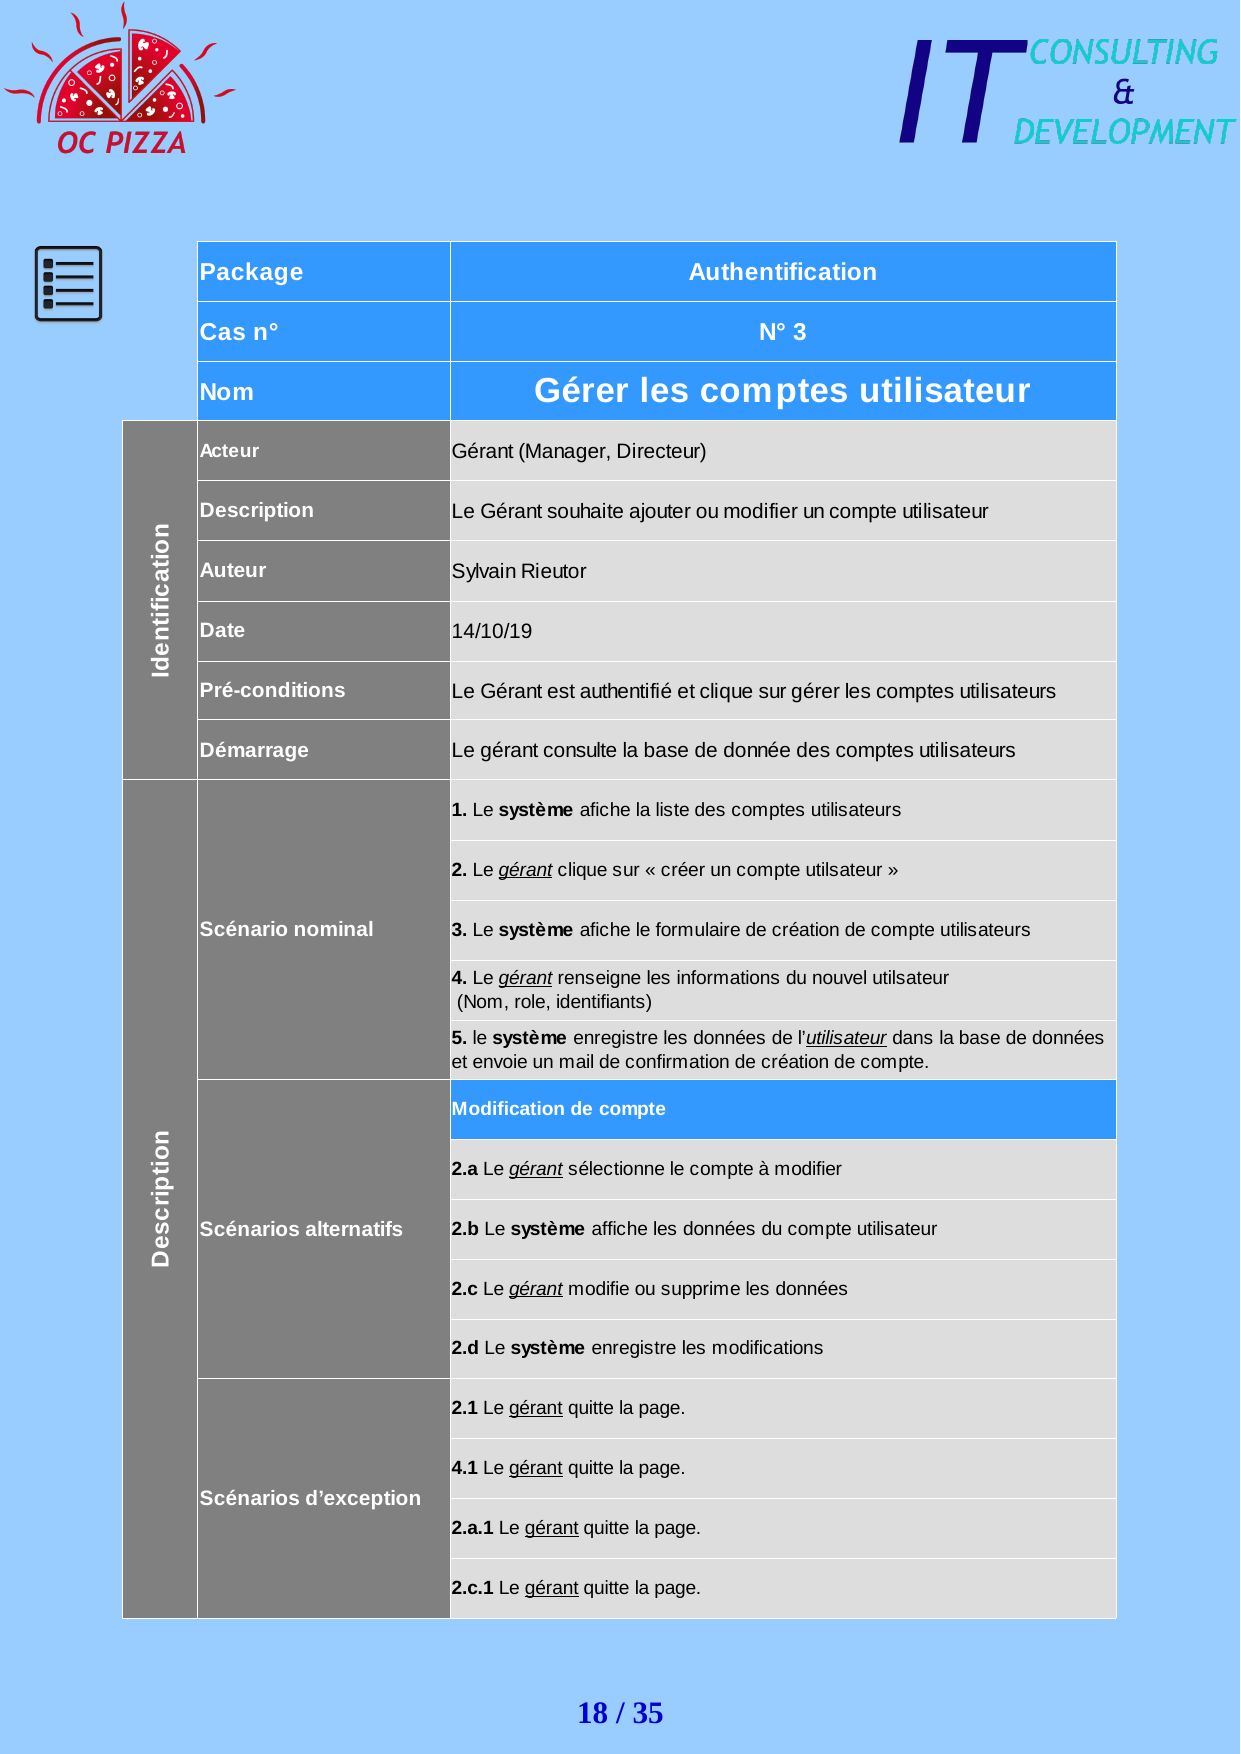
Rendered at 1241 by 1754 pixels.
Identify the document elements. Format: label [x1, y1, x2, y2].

picture [25, 241, 111, 326]
picture [884, 21, 1240, 163]
picture [0, 0, 237, 163]
